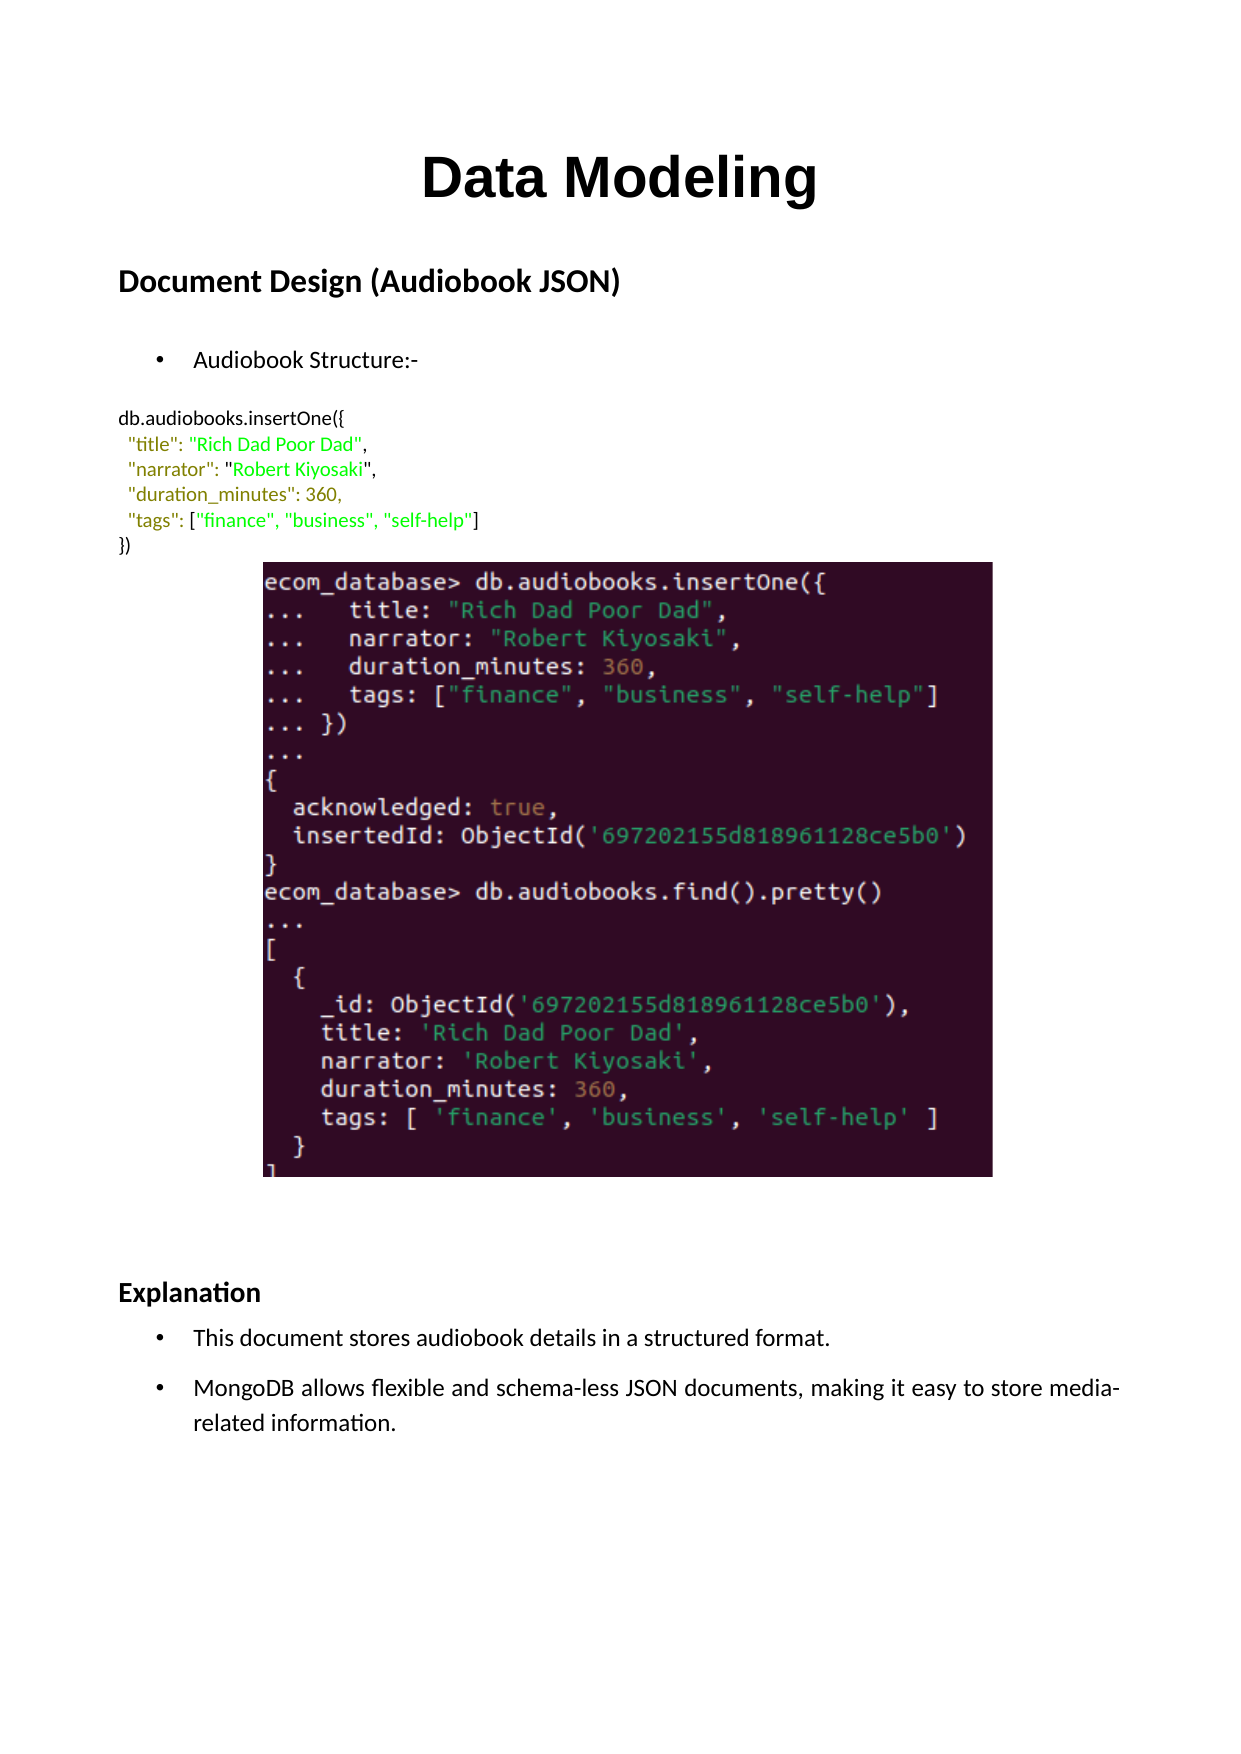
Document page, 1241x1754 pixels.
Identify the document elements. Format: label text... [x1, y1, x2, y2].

text "tags": ["finance", "business", "self-help"] [118, 507, 1122, 532]
subtitle Document Design (Audiobook JSON) [118, 261, 1122, 301]
text "duration_minutes": 360, [118, 482, 1122, 507]
list Audiobook Structure:- [156, 344, 1122, 375]
picture [263, 562, 993, 1177]
list This document stores audiobook details in a structured format. [156, 1322, 1122, 1353]
text "narrator": "Robert Kiyosaki", [118, 456, 1122, 482]
text }) [118, 532, 1122, 558]
text "title": "Rich Dad Poor Dad", [118, 431, 1122, 456]
subtitle Explanation [118, 1274, 1122, 1310]
text db.audiobooks.insertOne({ [118, 405, 1122, 431]
list MongoDB allows flexible and schema-less JSON documents, making it easy to store media-related information. [156, 1372, 1122, 1438]
